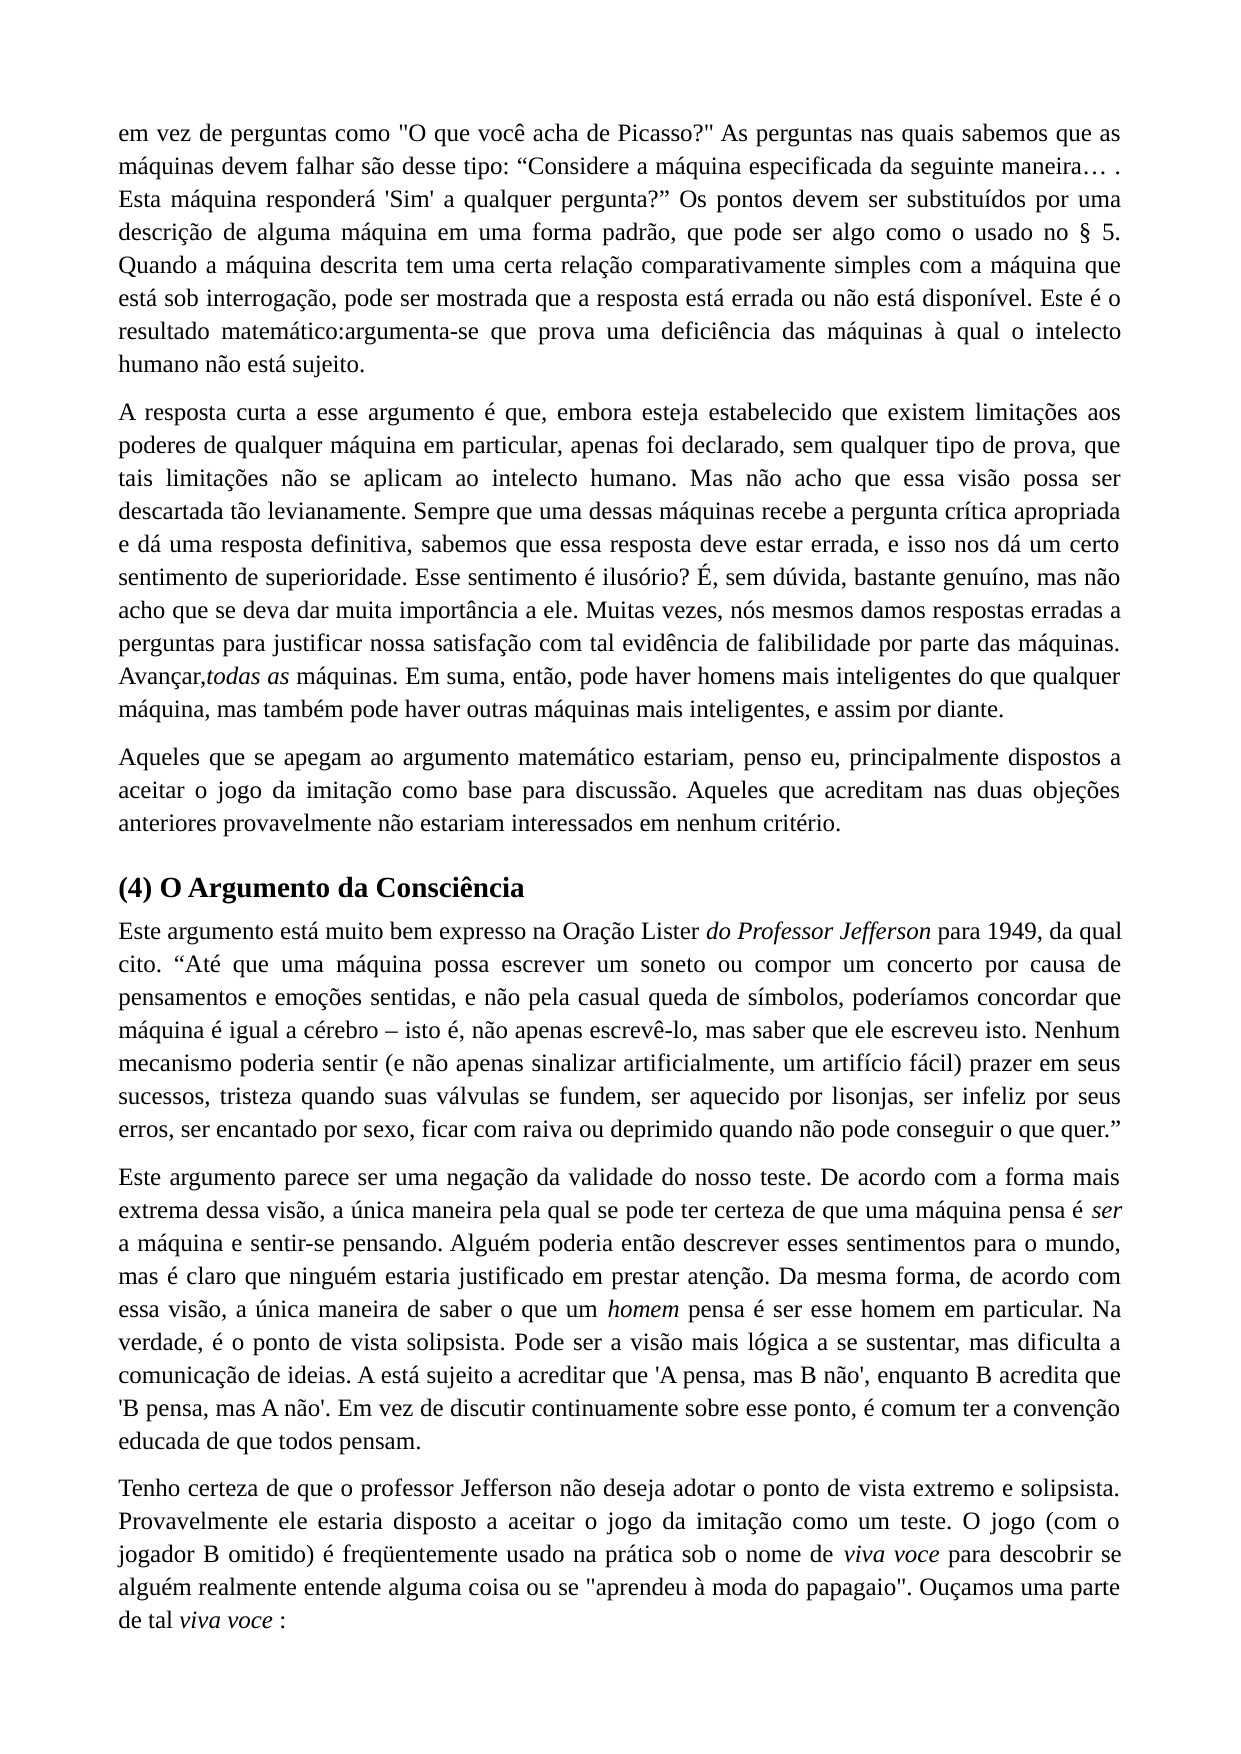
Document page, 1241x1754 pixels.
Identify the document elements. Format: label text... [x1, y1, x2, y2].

text Este argumento está muito bem expresso na Oração Lister do Professor Jefferson para 1949, da qual cito. “Até que uma máquina possa escrever um soneto ou compor um concerto por causa de pensamentos e emoções sentidas, e não pela casual queda de símbolos, poderíamos concordar que máquina é igual a cérebro – isto é, não apenas escrevê-lo, mas saber que ele escreveu isto. Nenhum mecanismo poderia sentir (e não apenas sinalizar artificialmente, um artifício fácil) prazer em seus sucessos, tristeza quando suas válvulas se fundem, ser aquecido por lisonjas, ser infeliz por seus erros, ser encantado por sexo, ficar com raiva ou deprimido quando não pode conseguir o que quer.” [118, 916, 1122, 1143]
text em vez de perguntas como "O que você acha de Picasso?" As perguntas nas quais sabemos que as máquinas devem falhar são desse tipo: “Considere a máquina especificada da seguinte maneira… . Esta máquina responderá 'Sim' a qualquer pergunta?” Os pontos devem ser substituídos por uma descrição de alguma máquina em uma forma padrão, que pode ser algo como o usado no § 5. Quando a máquina descrita tem uma certa relação comparativamente simples com a máquina que está sob interrogação, pode ser mostrada que a resposta está errada ou não está disponível. Este é o resultado matemático:argumenta-se que prova uma deficiência das máquinas à qual o intelecto humano não está sujeito. [118, 118, 1122, 378]
subtitle (4) O Argumento da Consciência [118, 870, 1122, 903]
text Aqueles que se apegam ao argumento matemático estariam, penso eu, principalmente dispostos a aceitar o jogo da imitação como base para discussão. Aqueles que acreditam nas duas objeções anteriores provavelmente não estariam interessados ​​em nenhum critério. [118, 742, 1122, 836]
text A resposta curta a esse argumento é que, embora esteja estabelecido que existem limitações aos poderes de qualquer máquina em particular, apenas foi declarado, sem qualquer tipo de prova, que tais limitações não se aplicam ao intelecto humano. Mas não acho que essa visão possa ser descartada tão levianamente. Sempre que uma dessas máquinas recebe a pergunta crítica apropriada e dá uma resposta definitiva, sabemos que essa resposta deve estar errada, e isso nos dá um certo sentimento de superioridade. Esse sentimento é ilusório? É, sem dúvida, bastante genuíno, mas não acho que se deva dar muita importância a ele. Muitas vezes, nós mesmos damos respostas erradas a perguntas para justificar nossa satisfação com tal evidência de falibilidade por parte das máquinas. Avançar,todas as máquinas. Em suma, então, pode haver homens mais inteligentes do que qualquer máquina, mas também pode haver outras máquinas mais inteligentes, e assim por diante. [118, 397, 1122, 723]
text Tenho certeza de que o professor Jefferson não deseja adotar o ponto de vista extremo e solipsista. Provavelmente ele estaria disposto a aceitar o jogo da imitação como um teste. O jogo (com o jogador B omitido) é freqüentemente usado na prática sob o nome de viva voce para descobrir se alguém realmente entende alguma coisa ou se "aprendeu à moda do papagaio". Ouçamos uma parte de tal viva voce : [118, 1473, 1122, 1634]
text Este argumento parece ser uma negação da validade do nosso teste. De acordo com a forma mais extrema dessa visão, a única maneira pela qual se pode ter certeza de que uma máquina pensa é ser a máquina e sentir-se pensando. Alguém poderia então descrever esses sentimentos para o mundo, mas é claro que ninguém estaria justificado em prestar atenção. Da mesma forma, de acordo com essa visão, a única maneira de saber o que um homem pensa é ser esse homem em particular. Na verdade, é o ponto de vista solipsista. Pode ser a visão mais lógica a se sustentar, mas dificulta a comunicação de ideias. A está sujeito a acreditar que 'A pensa, mas B não', enquanto B acredita que 'B pensa, mas A não'. Em vez de discutir continuamente sobre esse ponto, é comum ter a convenção educada de que todos pensam. [118, 1162, 1122, 1454]
